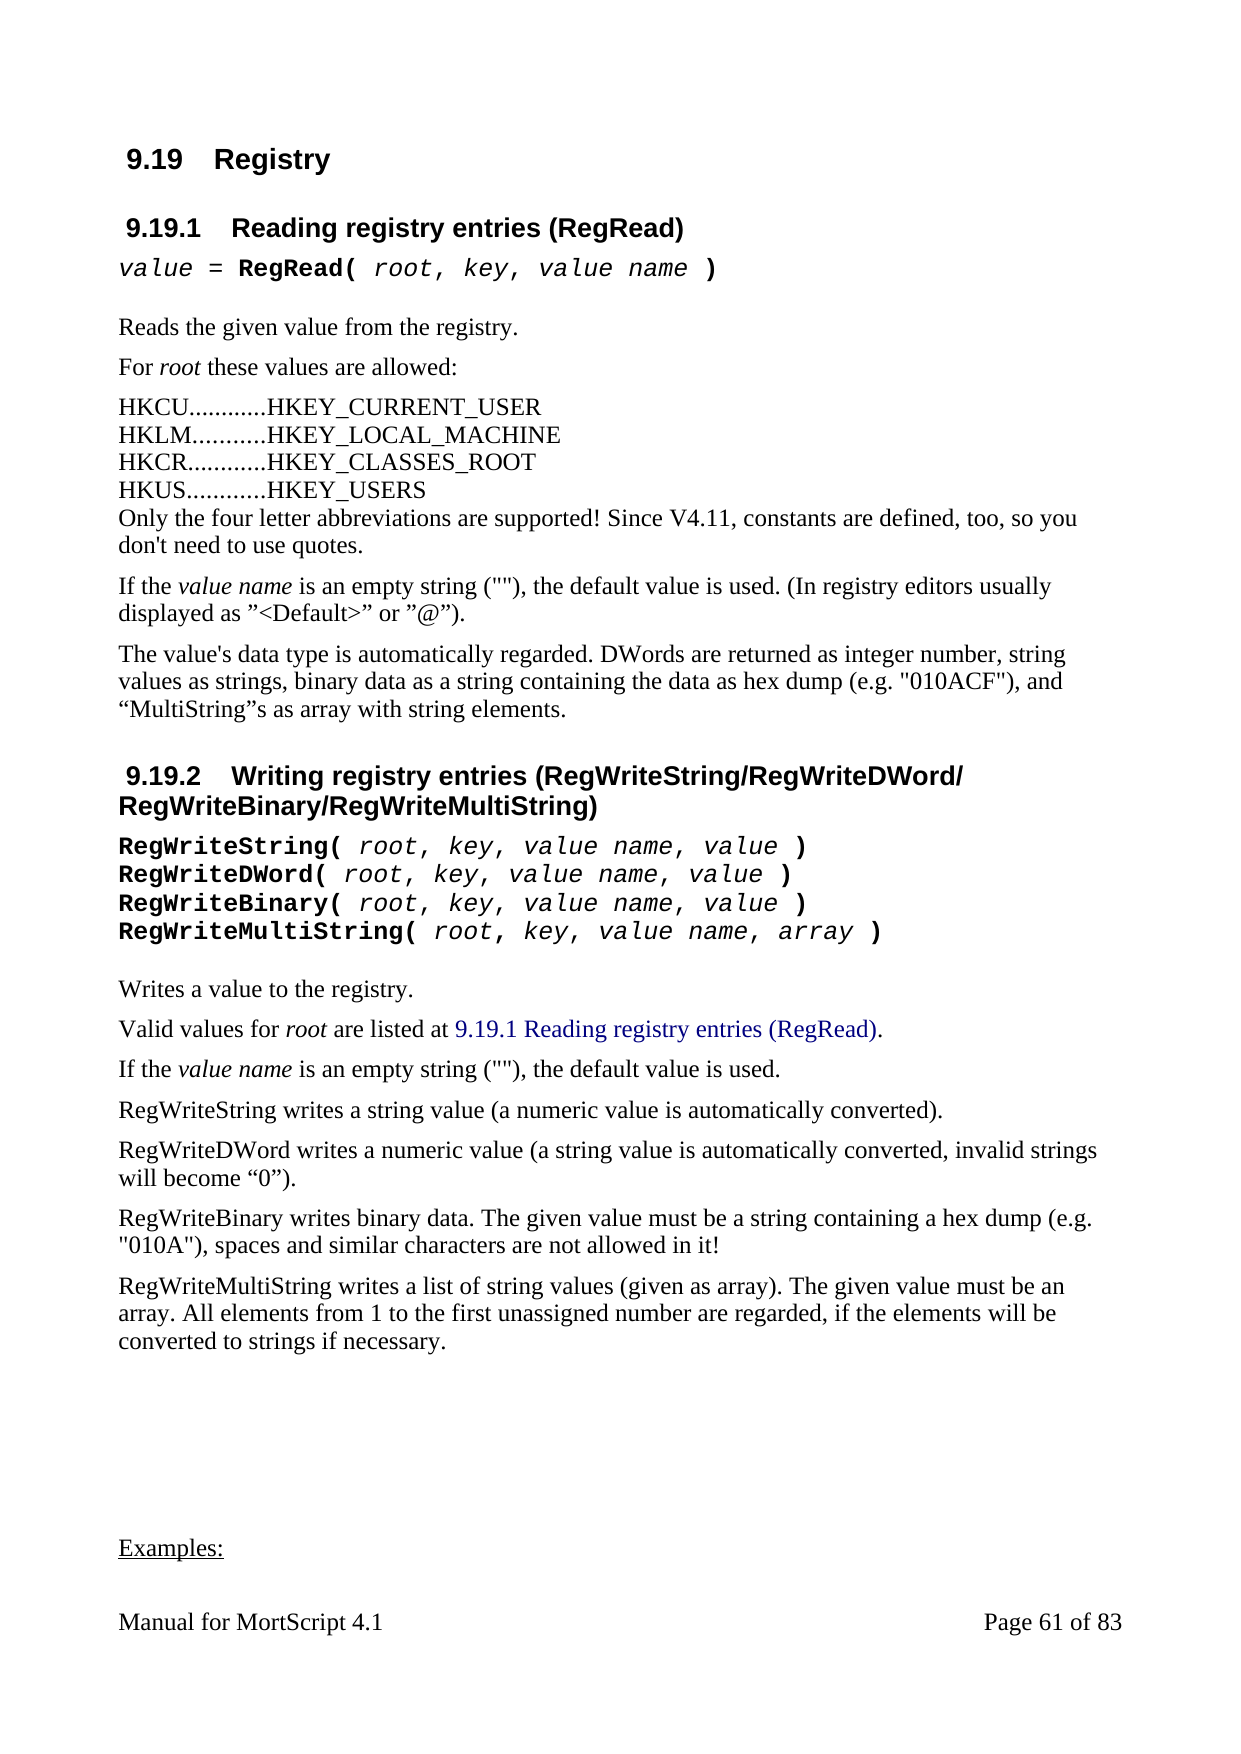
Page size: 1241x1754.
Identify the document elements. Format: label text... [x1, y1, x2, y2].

text HKCR HKEY_CLASSES_ROOT [118, 448, 1122, 476]
subtitle Writing registry entries (RegWriteString/RegWriteDWord/ RegWriteBinary/RegWriteMultiString) [118, 760, 1122, 821]
text RegWriteString( root, key, value name, value ) [118, 833, 1122, 862]
text If the value name is an empty string (""), the default value is used. [118, 1056, 1122, 1083]
text RegWriteMultiString( root, key, value name, array ) [118, 918, 1122, 947]
text HKLM HKEY_LOCAL_MACHINE [118, 421, 1122, 448]
text RegWriteDWord writes a numeric value (a string value is automatically converted, invalid strings will become “0”). [118, 1136, 1122, 1191]
text RegWriteString writes a string value (a numeric value is automatically converted). [118, 1096, 1122, 1123]
text RegWriteMultiString writes a list of string values (given as array). The given value must be an array. All elements from 1 to the first unassigned number are regarded, if the elements will be converted to strings if necessary. [118, 1272, 1122, 1355]
text Only the four letter abbreviations are supported! Since V4.11, constants are defined, too, so you don't need to use quotes. [118, 504, 1122, 559]
text For root these values are allowed: [118, 353, 1122, 381]
text Valid values for root are listed at 9.19.1 Reading registry entries (RegRead). [118, 1015, 1122, 1043]
text RegWriteBinary( root, key, value name, value ) [118, 890, 1122, 918]
text value = RegRead( root, key, value name ) [118, 256, 1122, 284]
text HKCU HKEY_CURRENT_USER [118, 393, 1122, 421]
text Examples: [118, 1534, 1122, 1561]
text RegWriteDWord( root, key, value name, value ) [118, 862, 1122, 890]
text Writes a value to the registry. [118, 975, 1122, 1003]
text Reads the given value from the registry. [118, 313, 1122, 340]
text If the value name is an empty string (""), the default value is used. (In registry editors usually displayed as ”<Default>” or ”@”). [118, 572, 1122, 627]
subtitle Reading registry entries (RegRead) [118, 213, 1122, 243]
text The value's data type is automatically regarded. DWords are returned as integer number, string values as strings, binary data as a string containing the data as hex dump (e.g. "010ACF"), and “MultiString”s as array with string elements. [118, 640, 1122, 723]
subtitle Registry [118, 143, 1122, 176]
text RegWriteBinary writes binary data. The given value must be a string containing a hex dump (e.g. "010A"), spaces and similar characters are not allowed in it! [118, 1204, 1122, 1259]
text HKUS HKEY_USERS [118, 476, 1122, 504]
